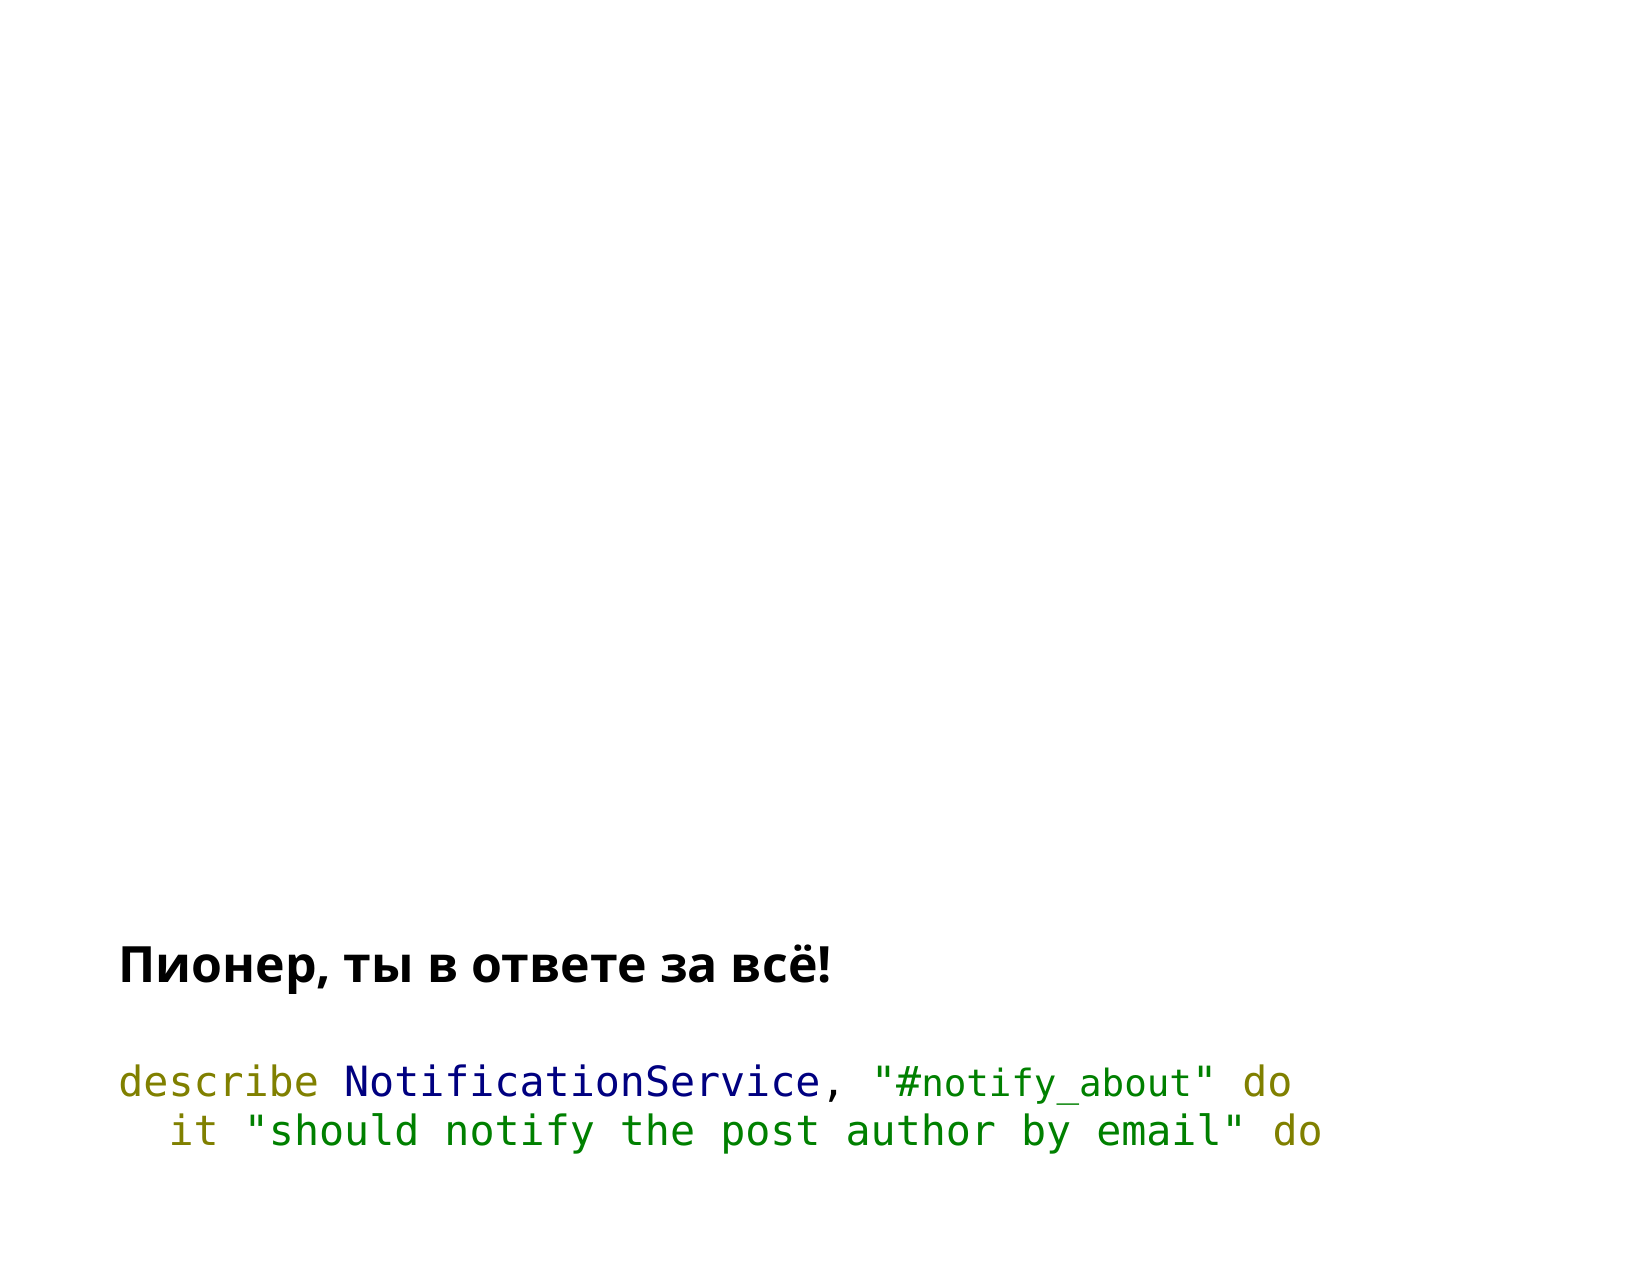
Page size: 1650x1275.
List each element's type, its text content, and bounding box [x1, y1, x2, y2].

text it "should notify the post author by email" do [118, 1106, 1532, 1155]
text describe NotificationService, "#notify_about" do [118, 1058, 1532, 1106]
subtitle Пионер, ты в ответе за всё! [118, 928, 1532, 997]
